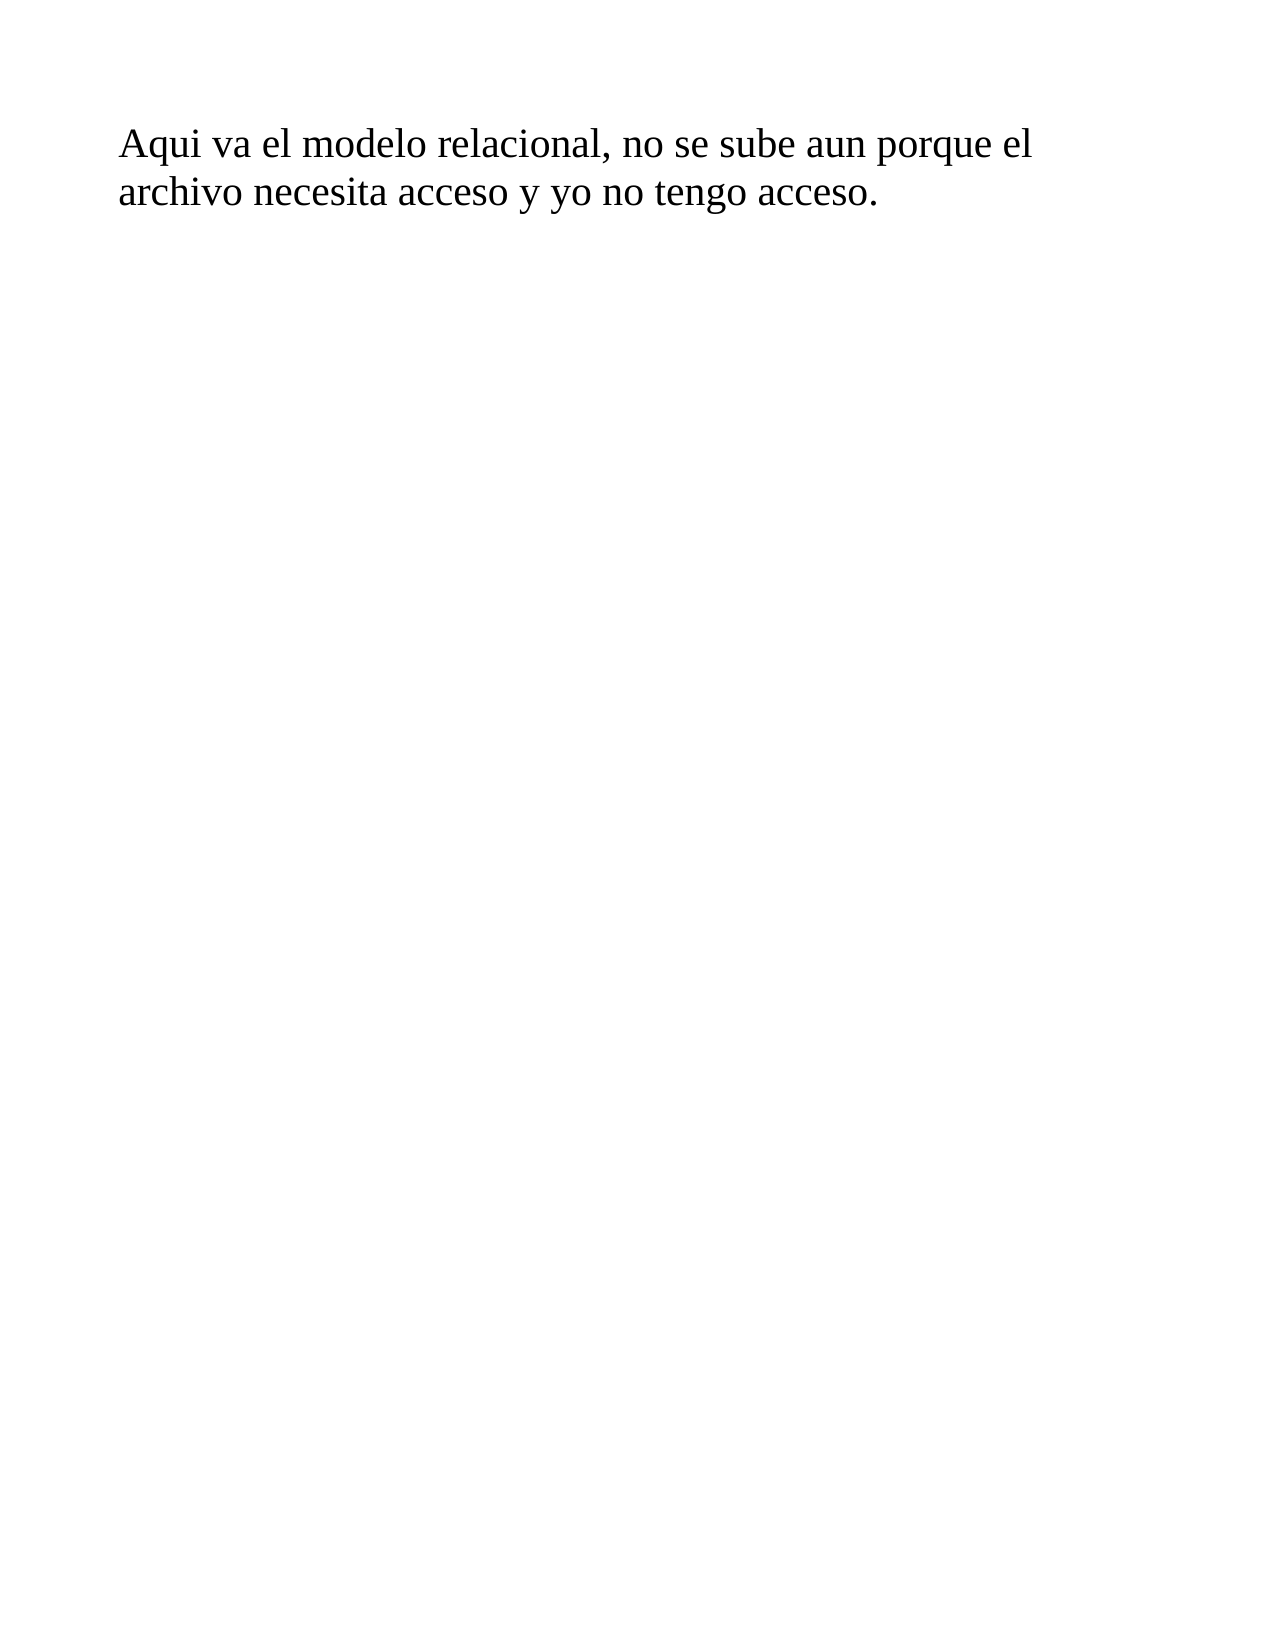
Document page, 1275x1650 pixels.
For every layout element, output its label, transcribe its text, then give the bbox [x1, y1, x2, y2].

text Aqui va el modelo relacional, no se sube aun porque el archivo necesita acceso y yo no tengo acceso. [118, 118, 1157, 214]
